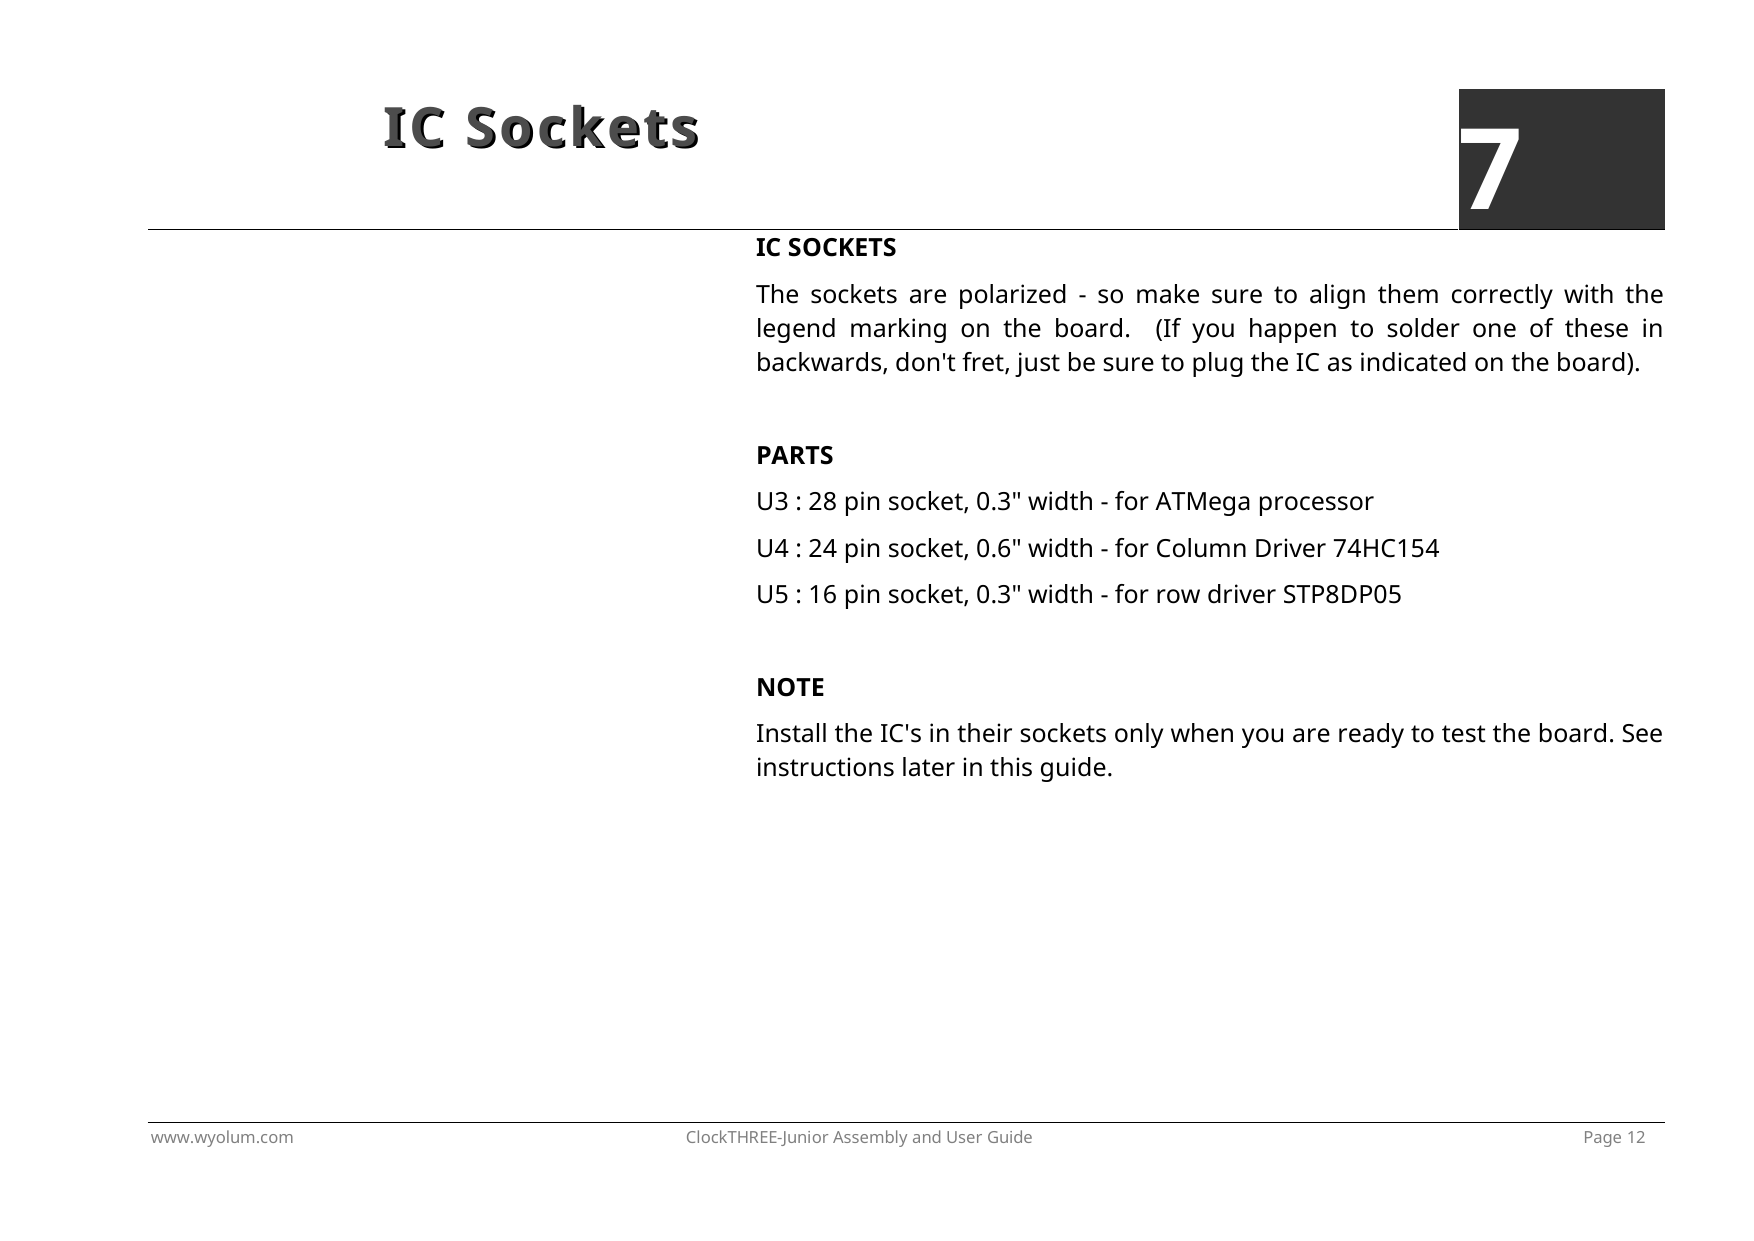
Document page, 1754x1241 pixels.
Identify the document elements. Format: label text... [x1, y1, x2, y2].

table_header [148, 89, 354, 183]
table_cell [148, 183, 354, 229]
table_header [148, 230, 756, 1083]
table_header IC Sockets [354, 89, 1458, 183]
table_header IC SOCKETS The sockets are polarized - so make sure to align them correctly with the legend marking on the board. (If you happen to solder one of these in backwards, don't fret, just be sure to plug the IC as indicated on the board). PARTS U3 : 28 pin socket, 0.3" width - for ATMega processor U4 : 24 pin socket, 0.6" width - for Column Driver 74HC154 U5 : 16 pin socket, 0.3" width - for row driver STP8DP05 NOTE Install the IC's in their sockets only when you are ready to test the board. See instructions later in this guide. [756, 230, 1665, 1083]
table_header 7 [1459, 89, 1665, 229]
table_cell [354, 183, 1458, 229]
